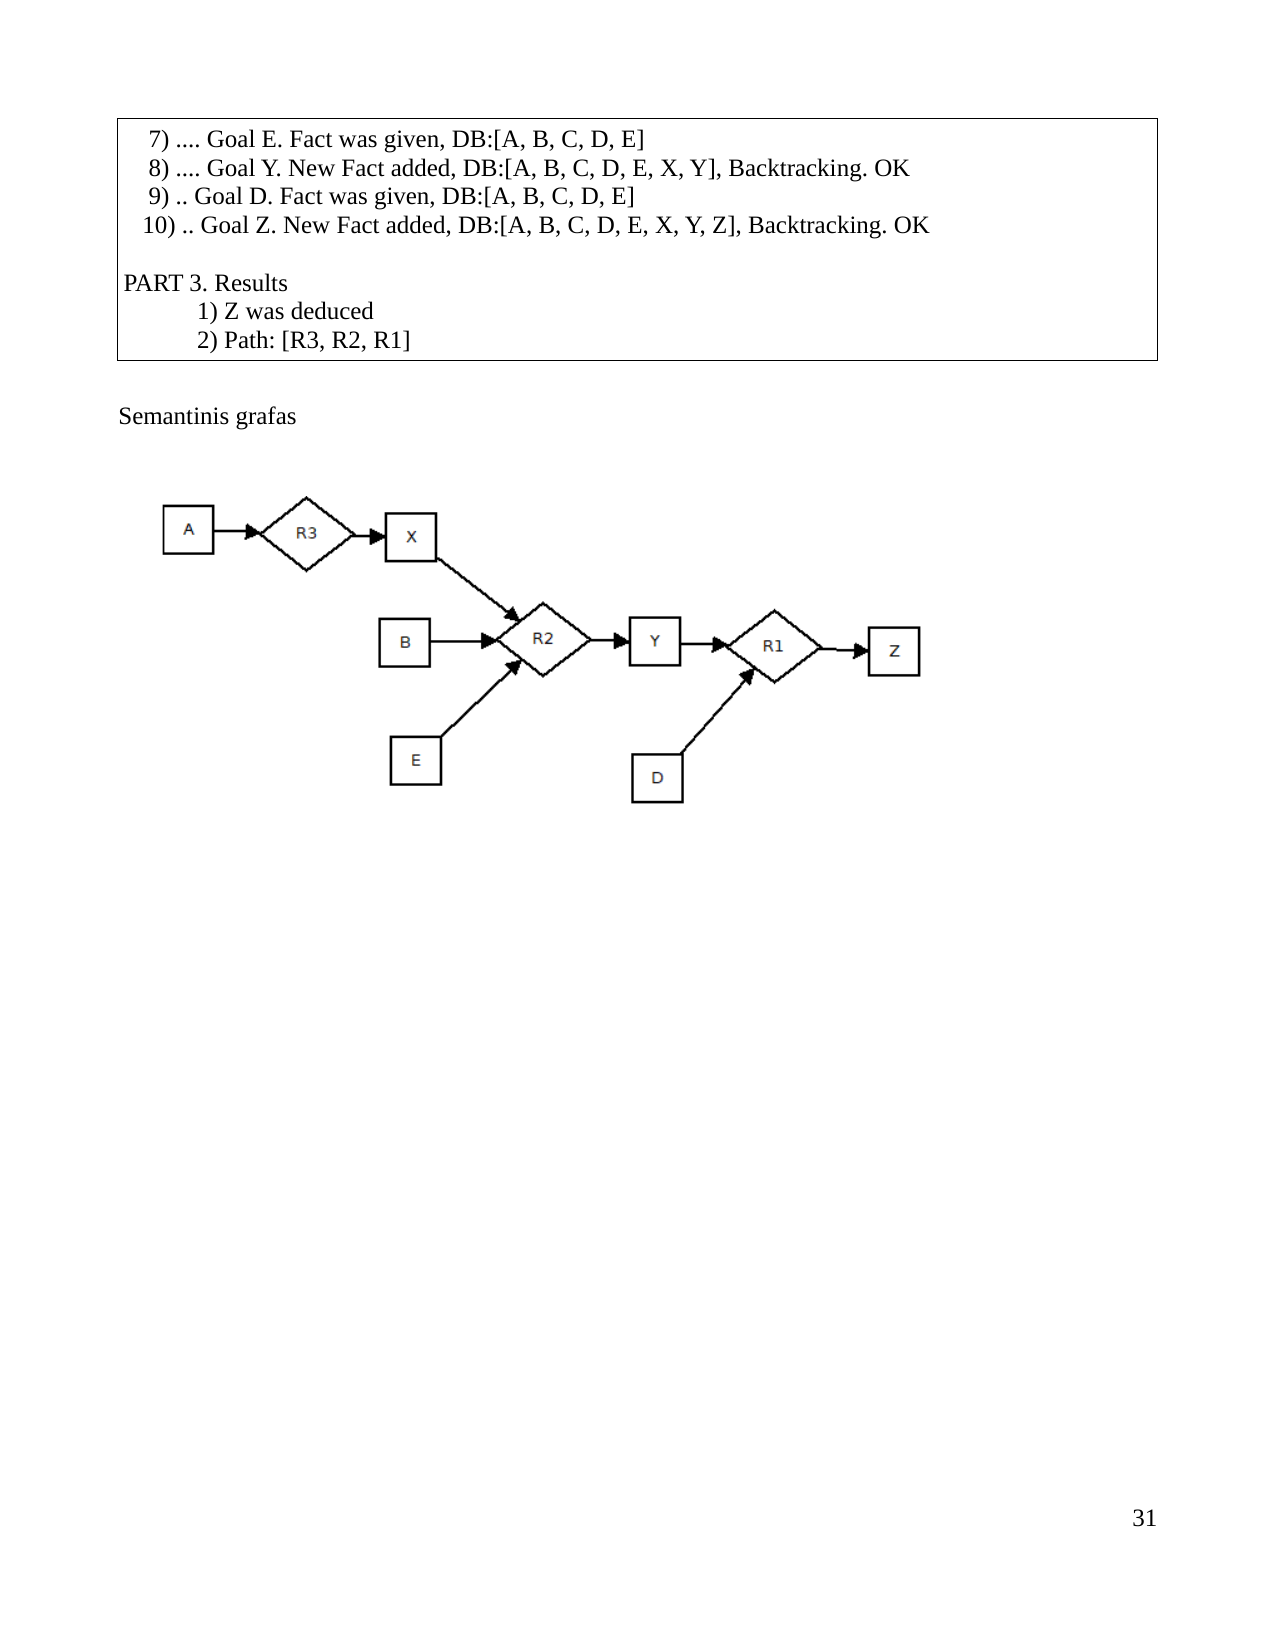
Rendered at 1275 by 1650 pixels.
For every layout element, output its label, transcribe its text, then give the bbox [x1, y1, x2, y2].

picture [162, 496, 923, 806]
text Semantinis grafas [118, 401, 1157, 430]
table_header 7) .... Goal E. Fact was given, DB:[A, B, C, D, E] 8) .... Goal Y. New Fact added, DB:[A, B, C, D, E, X, Y], Backtracking. OK 9) .. Goal D. Fact was given, DB:[A, B, C, D, E] 10) .. Goal Z. New Fact added, DB:[A, B, C, D, E, X, Y, Z], Backtracking. OK PART 3. Results 1) Z was deduced 2) Path: [R3, R2, R1] [118, 119, 1157, 360]
